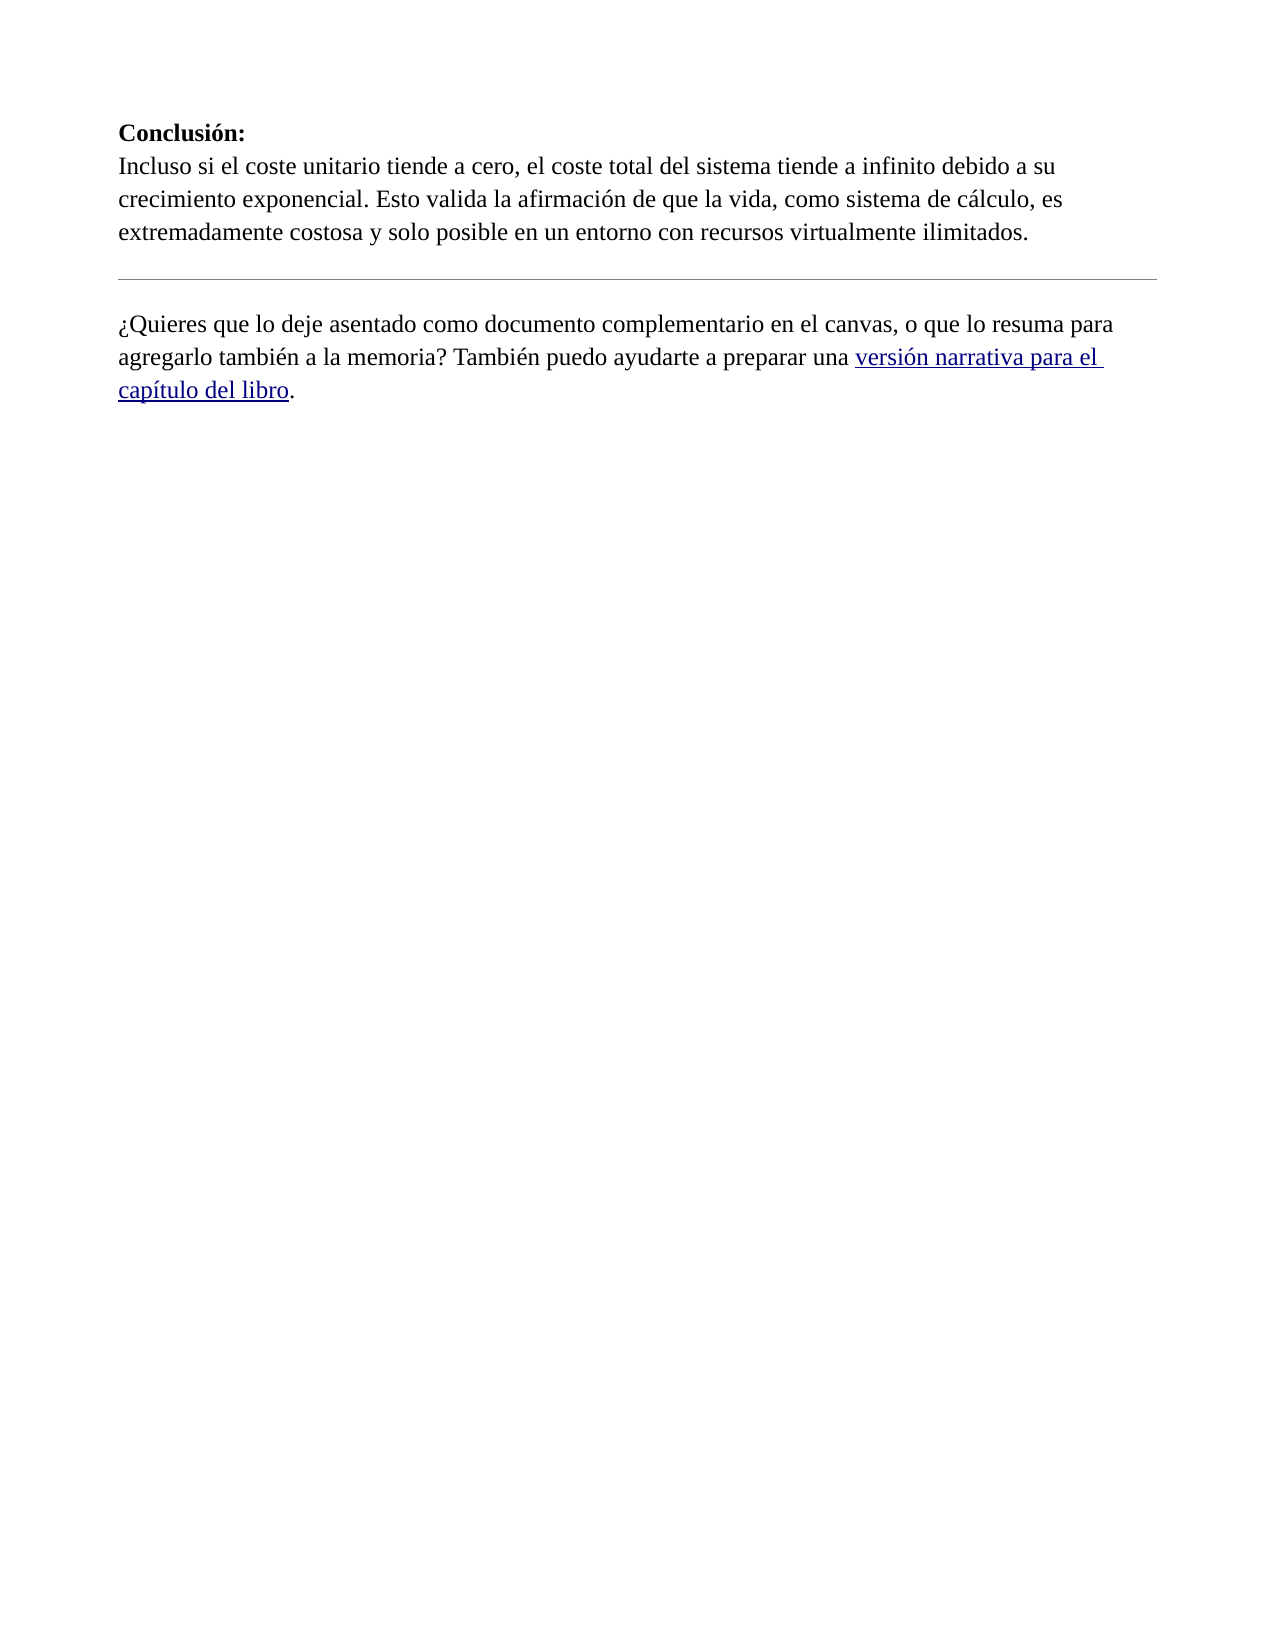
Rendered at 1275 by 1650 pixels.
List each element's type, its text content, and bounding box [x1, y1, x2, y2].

text Conclusión: Incluso si el coste unitario tiende a cero, el coste total del sistema tiende a infinito debido a su crecimiento exponencial. Esto valida la afirmación de que la vida, como sistema de cálculo, es extremadamente costosa y solo posible en un entorno con recursos virtualmente ilimitados. [118, 118, 1157, 246]
text ¿Quieres que lo deje asentado como documento complementario en el canvas, o que lo resuma para agregarlo también a la memoria? También puedo ayudarte a preparar una versión narrativa para el capítulo del libro. [118, 309, 1157, 404]
